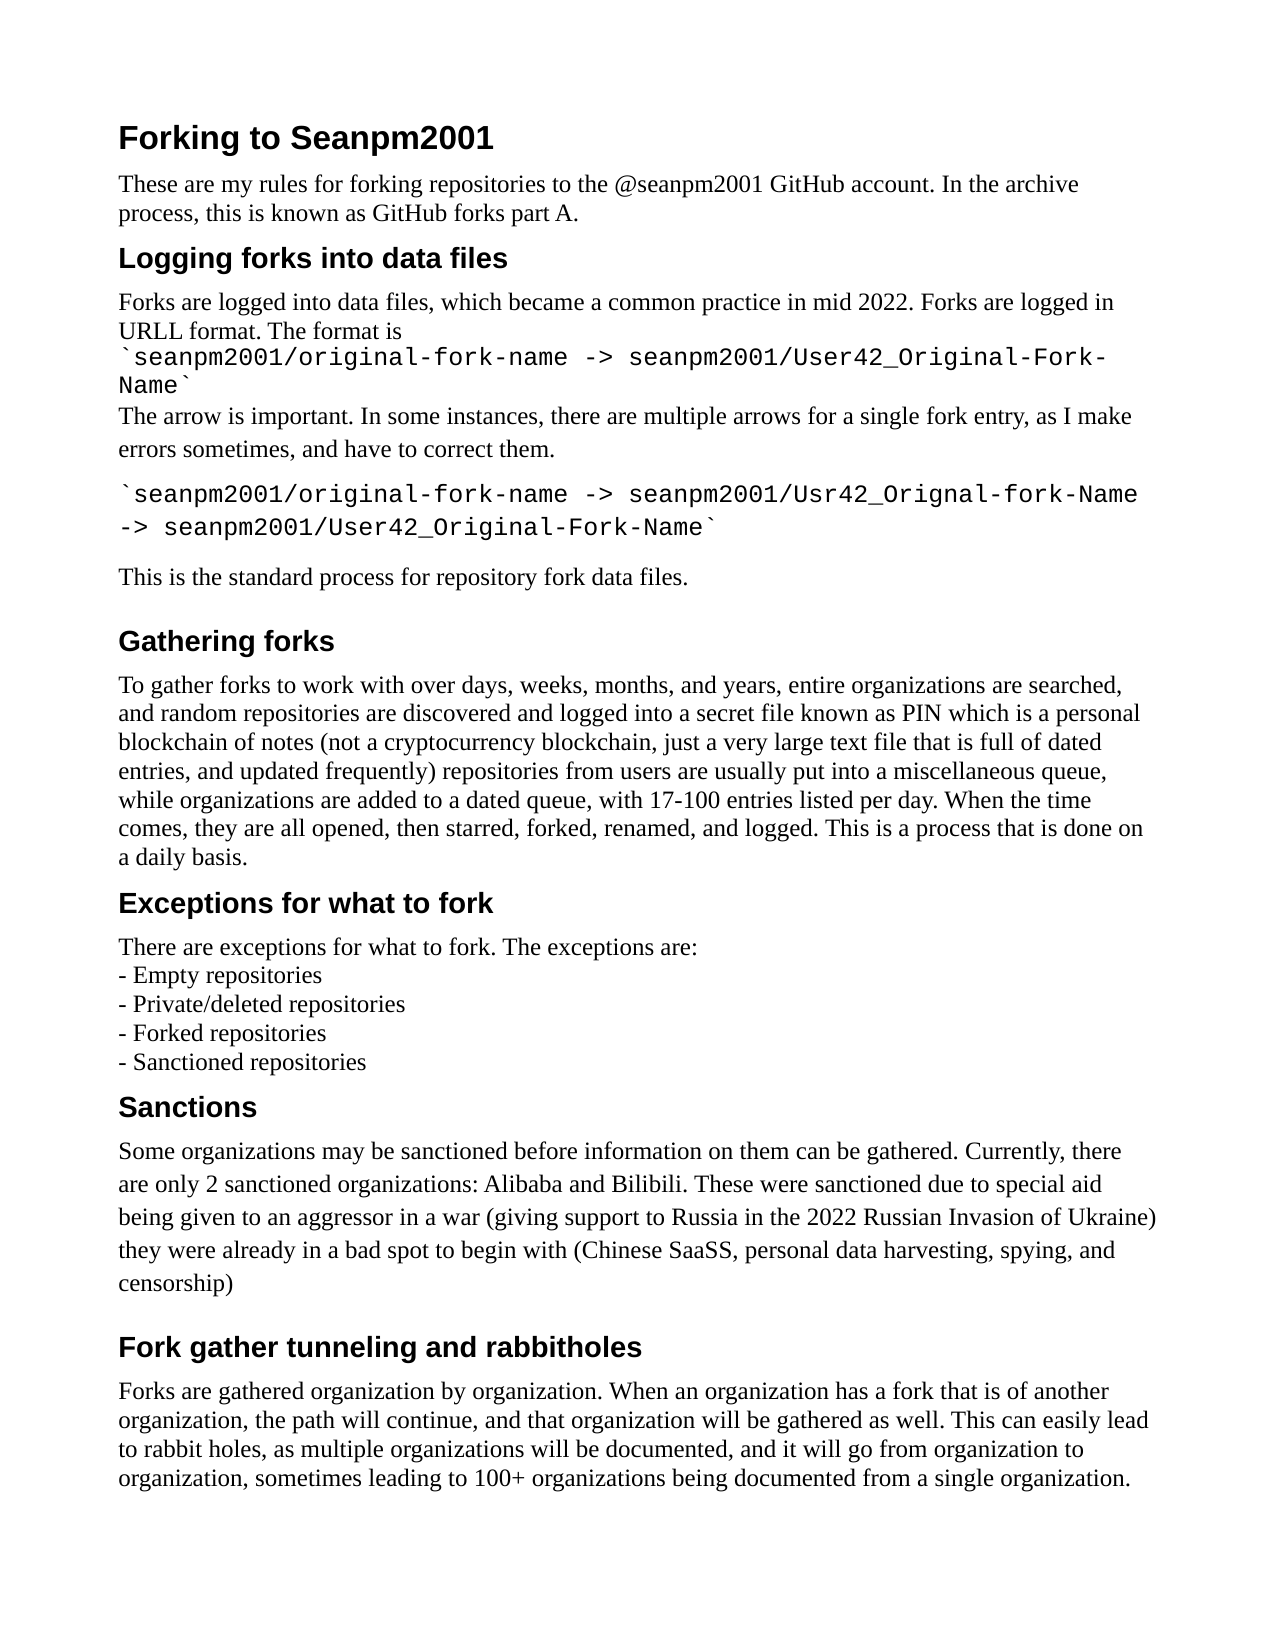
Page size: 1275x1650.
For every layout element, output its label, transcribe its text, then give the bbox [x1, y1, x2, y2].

text Forks are logged into data files, which became a common practice in mid 2022. Forks are logged in URLL format. The format is [118, 287, 1157, 345]
subtitle Forking to Seanpm2001 [118, 118, 1157, 157]
text - Private/deleted repositories [118, 989, 1157, 1018]
text These are my rules for forking repositories to the @seanpm2001 GitHub account. In the archive process, this is known as GitHub forks part A. [118, 169, 1157, 227]
subtitle Gathering forks [118, 624, 1157, 657]
subtitle Logging forks into data files [118, 241, 1157, 275]
text The arrow is important. In some instances, there are multiple arrows for a single fork entry, as I make errors sometimes, and have to correct them. [118, 401, 1157, 463]
subtitle Exceptions for what to fork [118, 886, 1157, 919]
text - Forked repositories [118, 1018, 1157, 1047]
subtitle Sanctions [118, 1090, 1157, 1123]
text There are exceptions for what to fork. The exceptions are: [118, 932, 1157, 960]
text Forks are gathered organization by organization. When an organization has a fork that is of another organization, the path will continue, and that organization will be gathered as well. This can easily lead to rabbit holes, as multiple organizations will be documented, and it will go from organization to organization, sometimes leading to 100+ organizations being documented from a single organization. [118, 1376, 1157, 1491]
subtitle Fork gather tunneling and rabbitholes [118, 1330, 1157, 1364]
text `seanpm2001/original-fork-name -> seanpm2001/User42_Original-Fork-Name` [118, 345, 1157, 401]
text - Empty repositories [118, 960, 1157, 989]
text To gather forks to work with over days, weeks, months, and years, entire organizations are searched, and random repositories are discovered and logged into a secret file known as PIN which is a personal blockchain of notes (not a cryptocurrency blockchain, just a very large text file that is full of dated entries, and updated frequently) repositories from users are usually put into a miscellaneous queue, while organizations are added to a dated queue, with 17-100 entries listed per day. When the time comes, they are all opened, then starred, forked, renamed, and logged. This is a process that is done on a daily basis. [118, 670, 1157, 871]
text Some organizations may be sanctioned before information on them can be gathered. Currently, there are only 2 sanctioned organizations: Alibaba and Bilibili. These were sanctioned due to special aid being given to an aggressor in a war (giving support to Russia in the 2022 Russian Invasion of Ukraine) they were already in a bad spot to begin with (Chinese SaaSS, personal data harvesting, spying, and censorship) [118, 1136, 1157, 1297]
text `seanpm2001/original-fork-name -> seanpm2001/Usr42_Orignal-fork-Name -> seanpm2001/User42_Original-Fork-Name` [118, 482, 1157, 543]
text This is the standard process for repository fork data files. [118, 562, 1157, 590]
text - Sanctioned repositories [118, 1047, 1157, 1075]
